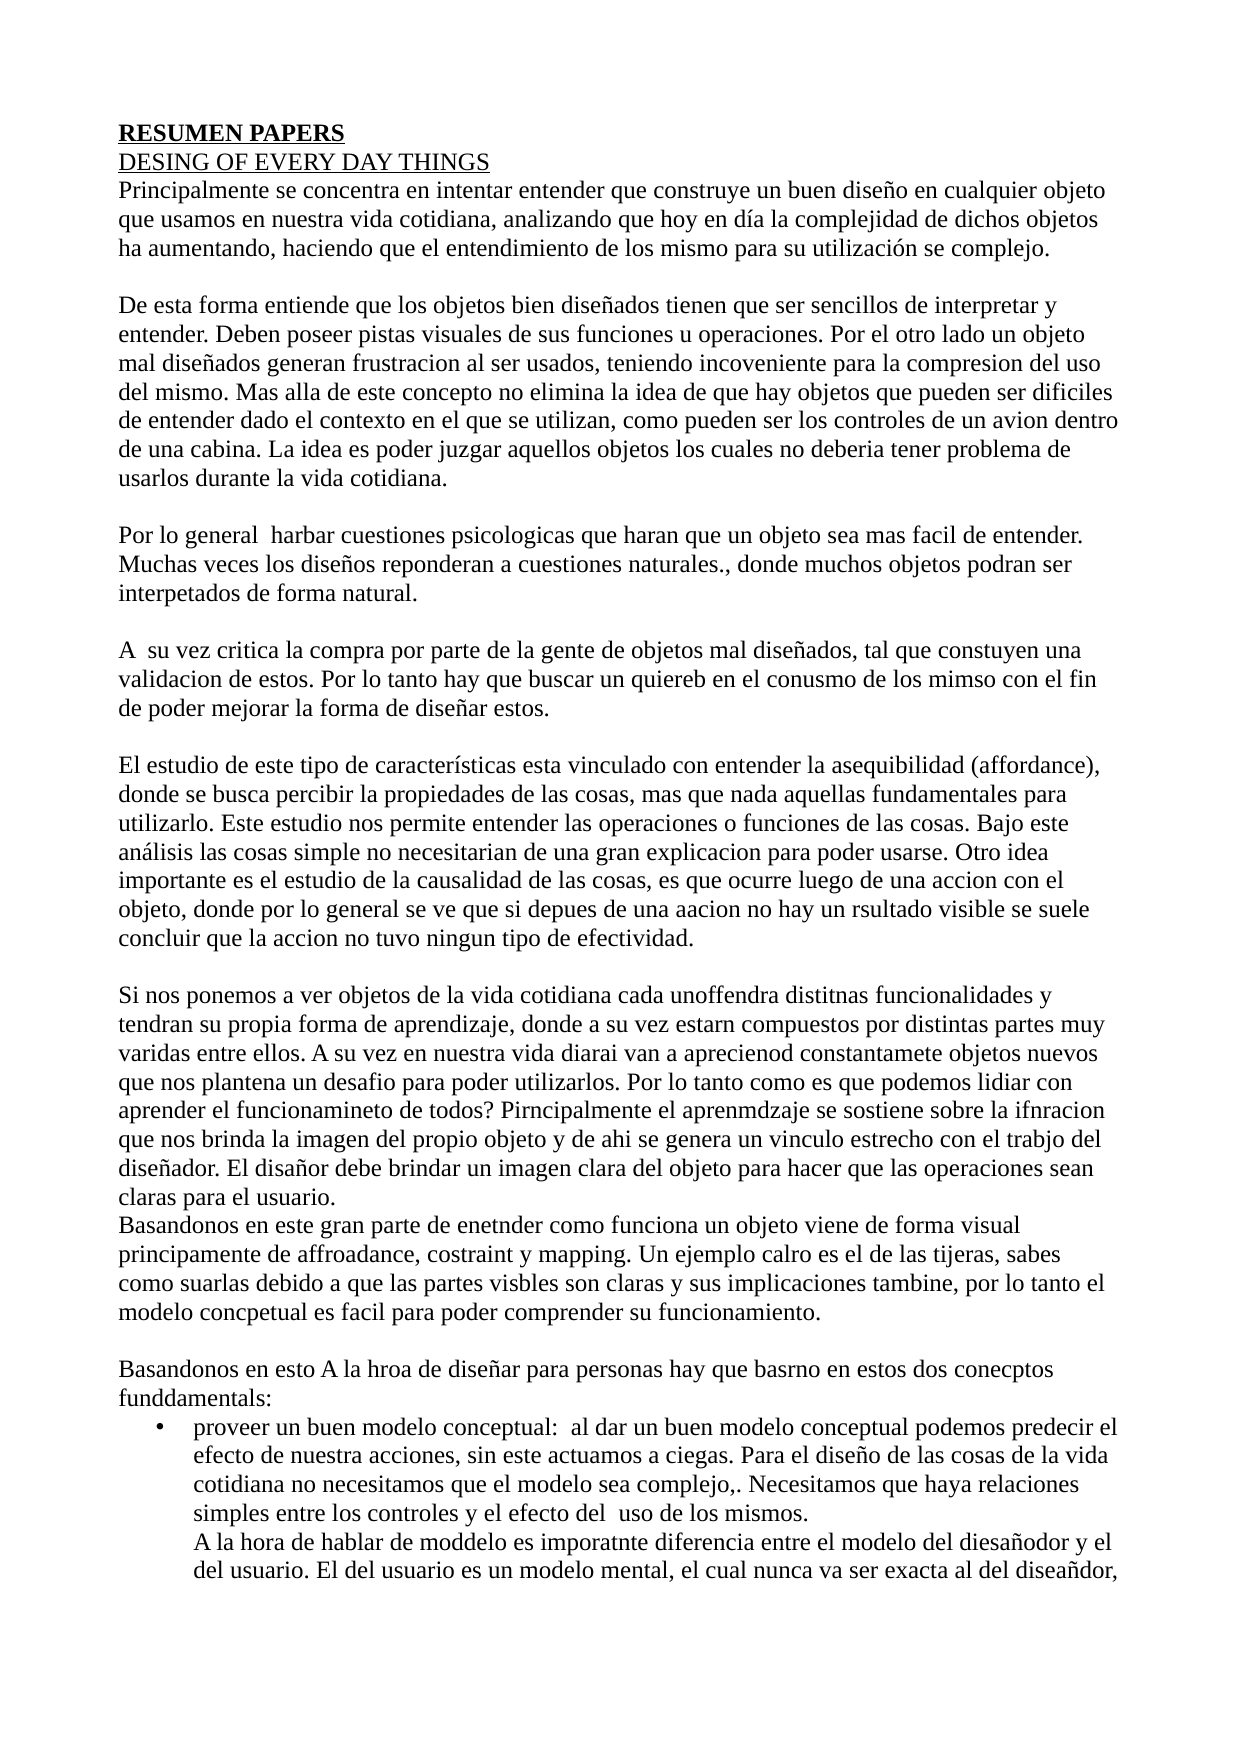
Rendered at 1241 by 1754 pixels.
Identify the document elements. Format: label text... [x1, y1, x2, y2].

text Principalmente se concentra en intentar entender que construye un buen diseño en cualquier objeto que usamos en nuestra vida cotidiana, analizando que hoy en día la complejidad de dichos objetos ha aumentando, haciendo que el entendimiento de los mismo para su utilización se complejo. [118, 176, 1122, 262]
list proveer un buen modelo conceptual: al dar un buen modelo conceptual podemos predecir el efecto de nuestra acciones, sin este actuamos a ciegas. Para el diseño de las cosas de la vida cotidiana no necesitamos que el modelo sea complejo,. Necesitamos que haya relaciones simples entre los controles y el efecto del uso de los mismos. [156, 1412, 1122, 1527]
text El estudio de este tipo de características esta vinculado con entender la asequibilidad (affordance), donde se busca percibir la propiedades de las cosas, mas que nada aquellas fundamentales para utilizarlo. Este estudio nos permite entender las operaciones o funciones de las cosas. Bajo este análisis las cosas simple no necesitarian de una gran explicacion para poder usarse. Otro idea importante es el estudio de la causalidad de las cosas, es que ocurre luego de una accion con el objeto, donde por lo general se ve que si depues de una aacion no hay un rsultado visible se suele concluir que la accion no tuvo ningun tipo de efectividad. [118, 751, 1122, 952]
list A la hora de hablar de moddelo es imporatnte diferencia entre el modelo del diesañodor y el del usuario. El del usuario es un modelo mental, el cual nunca va ser exacta al del diseañdor, [156, 1527, 1122, 1584]
text Si nos ponemos a ver objetos de la vida cotidiana cada unoffendra distitnas funcionalidades y tendran su propia forma de aprendizaje, donde a su vez estarn compuestos por distintas partes muy varidas entre ellos. A su vez en nuestra vida diarai van a aprecienod constantamete objetos nuevos que nos plantena un desafio para poder utilizarlos. Por lo tanto como es que podemos lidiar con aprender el funcionamineto de todos? Pirncipalmente el aprenmdzaje se sostiene sobre la ifnracion que nos brinda la imagen del propio objeto y de ahi se genera un vinculo estrecho con el trabjo del diseñador. El disañor debe brindar un imagen clara del objeto para hacer que las operaciones sean claras para el usuario. [118, 981, 1122, 1211]
text De esta forma entiende que los objetos bien diseñados tienen que ser sencillos de interpretar y entender. Deben poseer pistas visuales de sus funciones u operaciones. Por el otro lado un objeto mal diseñados generan frustracion al ser usados, teniendo incoveniente para la compresion del uso del mismo. Mas alla de este concepto no elimina la idea de que hay objetos que pueden ser dificiles de entender dado el contexto en el que se utilizan, como pueden ser los controles de un avion dentro de una cabina. La idea es poder juzgar aquellos objetos los cuales no deberia tener problema de usarlos durante la vida cotidiana. [118, 291, 1122, 492]
text RESUMEN PAPERS [118, 118, 1122, 147]
text Basandonos en este gran parte de enetnder como funciona un objeto viene de forma visual principamente de affroadance, costraint y mapping. Un ejemplo calro es el de las tijeras, sabes como suarlas debido a que las partes visbles son claras y sus implicaciones tambine, por lo tanto el modelo concpetual es facil para poder comprender su funcionamiento. [118, 1211, 1122, 1326]
text A su vez critica la compra por parte de la gente de objetos mal diseñados, tal que constuyen una validacion de estos. Por lo tanto hay que buscar un quiereb en el conusmo de los mimso con el fin de poder mejorar la forma de diseñar estos. [118, 636, 1122, 722]
text DESING OF EVERY DAY THINGS [118, 147, 1122, 176]
text Basandonos en esto A la hroa de diseñar para personas hay que basrno en estos dos conecptos funddamentals: [118, 1354, 1122, 1412]
text Por lo general harbar cuestiones psicologicas que haran que un objeto sea mas facil de entender. Muchas veces los diseños reponderan a cuestiones naturales., donde muchos objetos podran ser interpetados de forma natural. [118, 521, 1122, 607]
